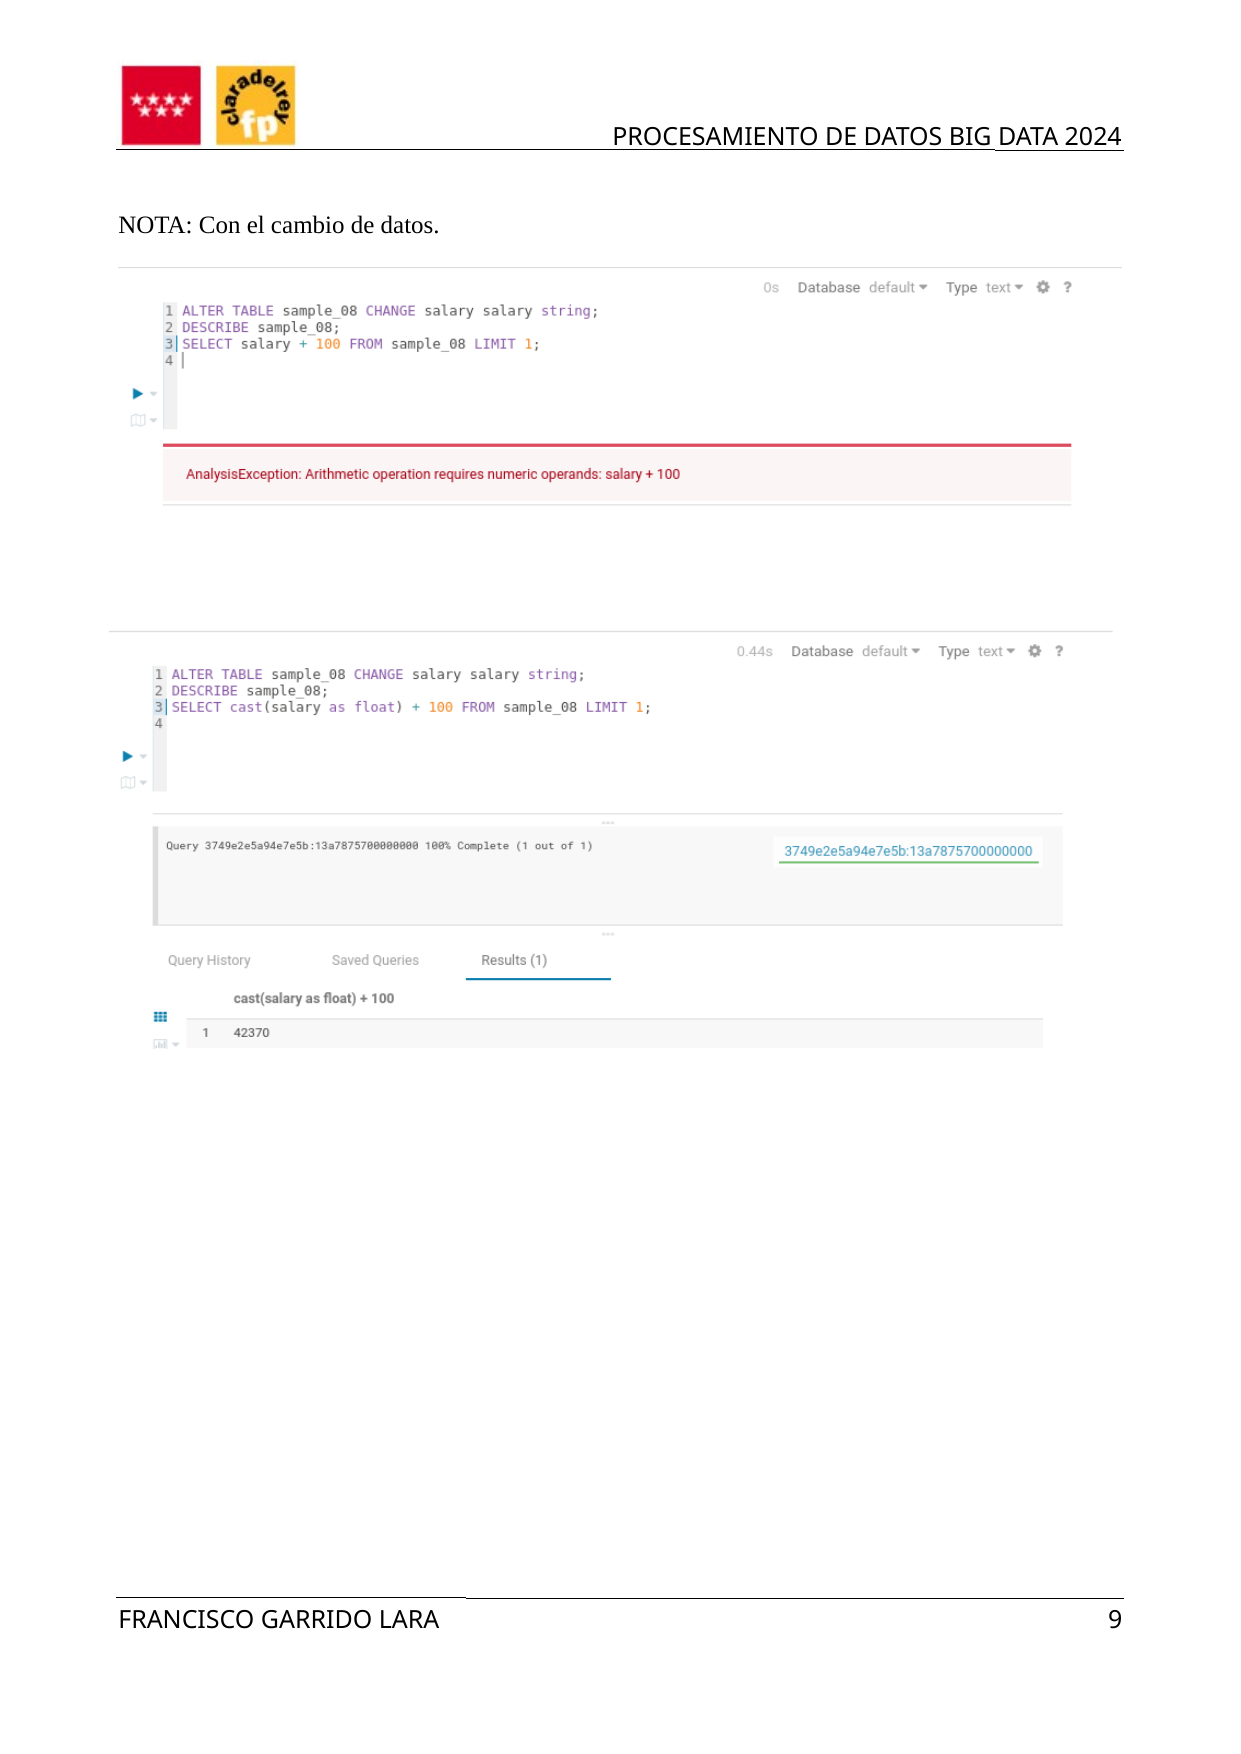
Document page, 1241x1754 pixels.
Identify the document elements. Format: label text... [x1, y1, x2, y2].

picture [116, 60, 299, 149]
picture [108, 630, 1113, 1049]
picture [118, 267, 1123, 511]
text NOTA: Con el cambio de datos. [118, 210, 1122, 239]
